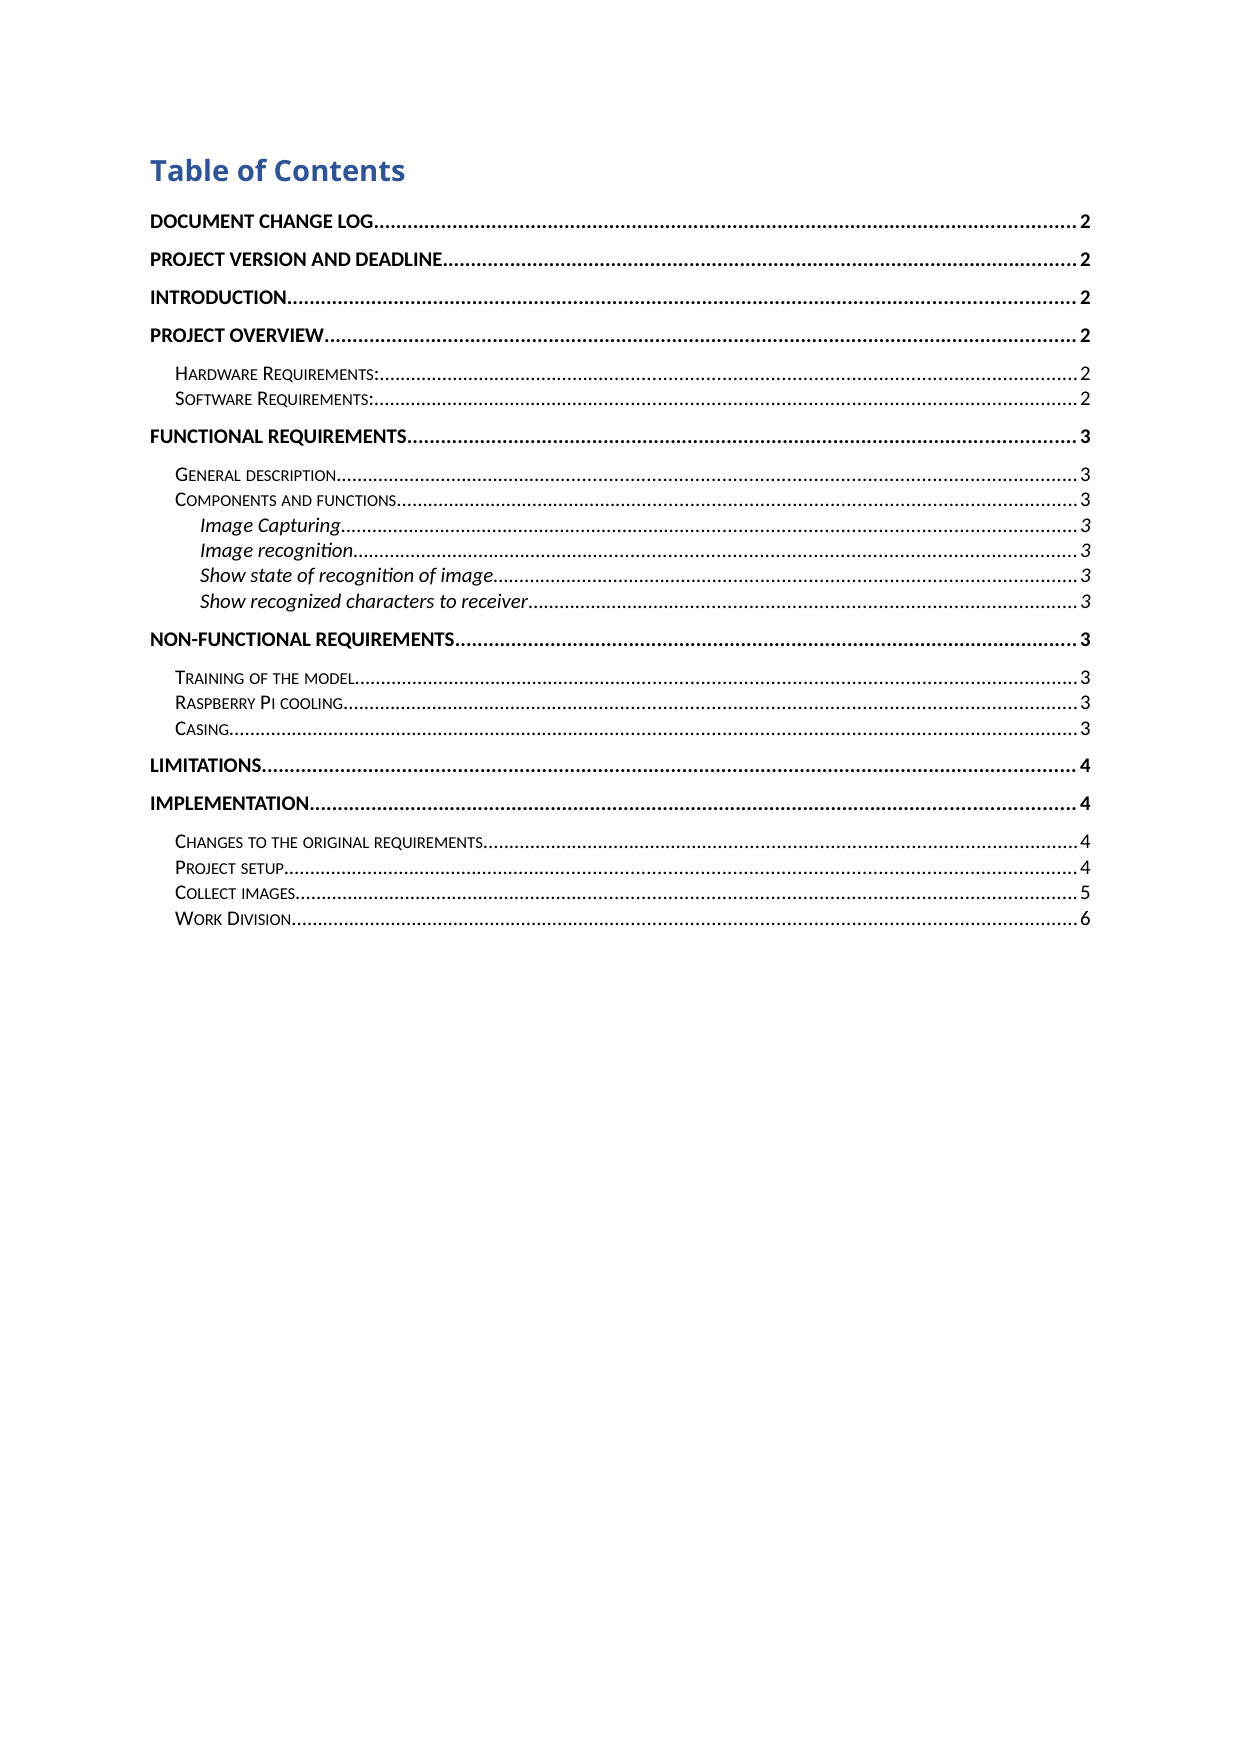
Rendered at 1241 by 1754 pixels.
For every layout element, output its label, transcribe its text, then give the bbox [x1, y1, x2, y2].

text Show recognized characters to receiver 3 [200, 588, 1090, 613]
text Limitations 4 [150, 753, 1090, 778]
text Project Version and Deadline 2 [150, 246, 1090, 271]
text Project overview 2 [150, 322, 1090, 347]
subtitle Table of Contents [150, 150, 1090, 190]
text Collect images 5 [175, 879, 1090, 905]
text Raspberry Pi cooling 3 [175, 689, 1090, 715]
text Image recognition 3 [200, 537, 1090, 563]
text Show state of recognition of image 3 [200, 563, 1090, 588]
text Work Division 6 [175, 905, 1090, 930]
text Casing 3 [175, 715, 1090, 740]
text Software Requirements: 2 [175, 385, 1090, 411]
text Training of the model 3 [175, 664, 1090, 689]
text Project setup 4 [175, 854, 1090, 879]
text Changes to the original requirements 4 [175, 828, 1090, 854]
text Functional requirements 3 [150, 423, 1090, 448]
text Implementation 4 [150, 791, 1090, 816]
text Introduction 2 [150, 284, 1090, 309]
text Image Capturing 3 [200, 512, 1090, 537]
text Hardware Requirements: 2 [175, 360, 1090, 385]
text General description 3 [175, 461, 1090, 486]
text Document Change Log 2 [150, 208, 1090, 233]
text Non-functional requirements 3 [150, 626, 1090, 651]
text Components and functions 3 [175, 486, 1090, 512]
